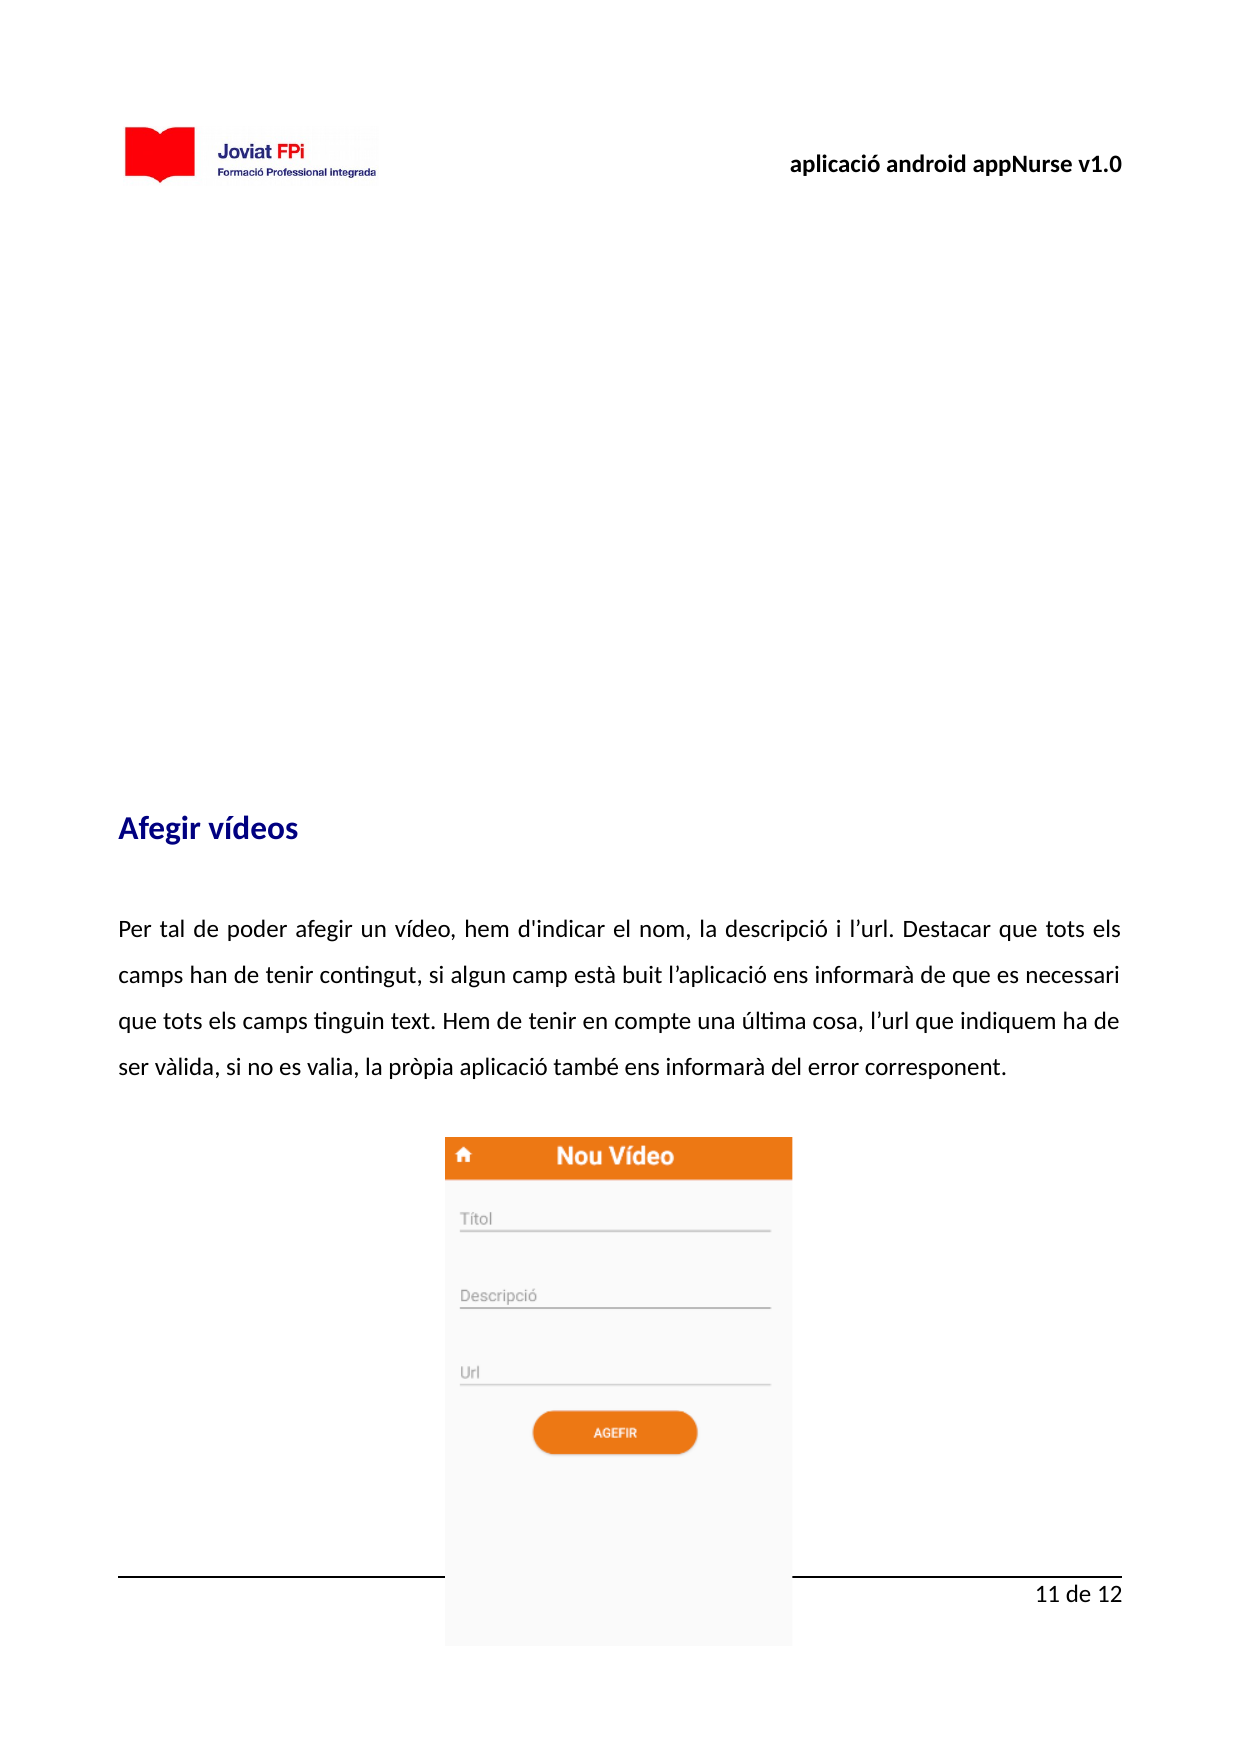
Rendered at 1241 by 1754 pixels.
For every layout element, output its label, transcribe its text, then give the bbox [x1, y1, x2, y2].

text Per tal de poder afegir un vídeo, hem d'indicar el nom, la descripció i l’url. Destacar que tots els camps han de tenir contingut, si algun camp està buit l’aplicació ens informarà de que es necessari que tots els camps tinguin text. Hem de tenir en compte una última cosa, l’url que indiquem ha de ser vàlida, si no es valia, la pròpia aplicació també ens informarà del error corresponent. [118, 913, 1122, 1081]
text Afegir vídeos [118, 807, 1122, 847]
